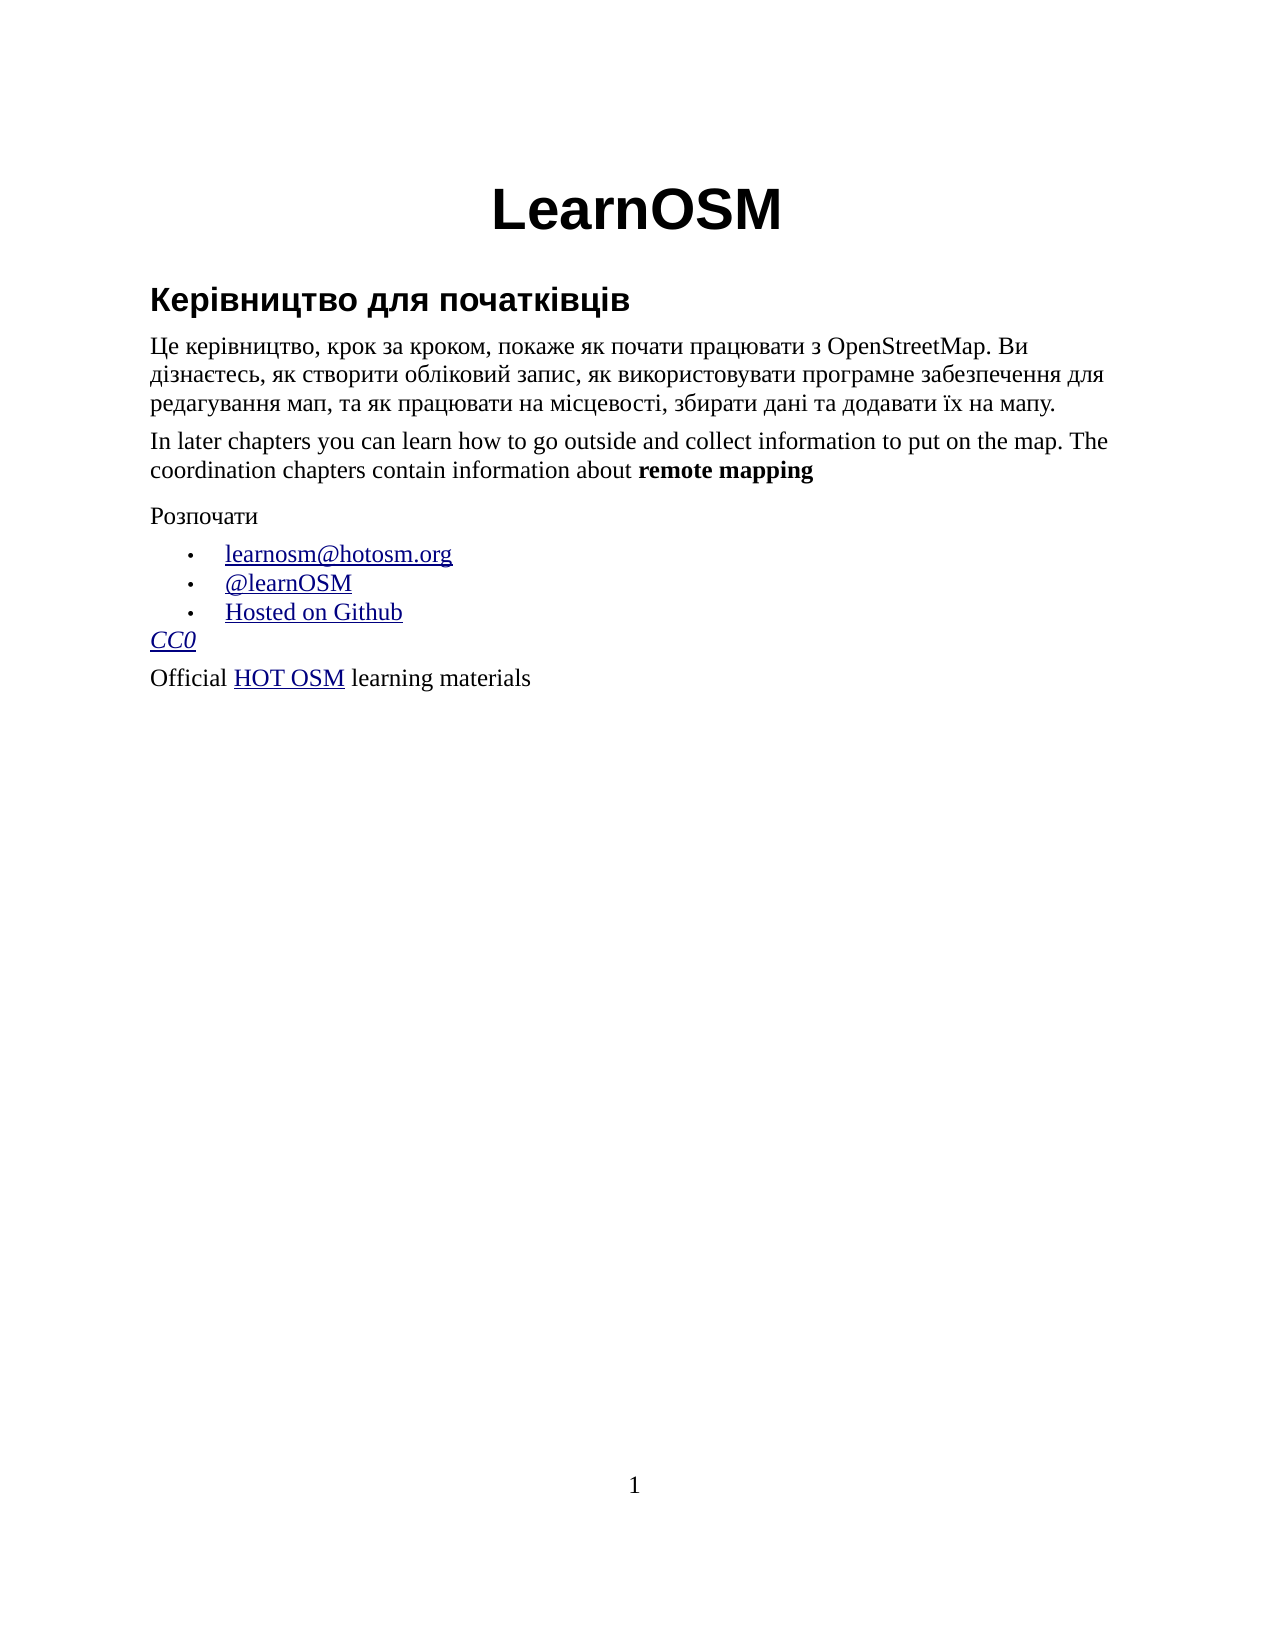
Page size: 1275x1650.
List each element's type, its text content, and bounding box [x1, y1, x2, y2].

text CC0 [150, 625, 1125, 654]
text Розпочати [150, 501, 1125, 530]
list Hosted on Github [187, 597, 1125, 625]
text In later chapters you can learn how to go outside and collect information to put on the map. The coordination chapters contain information about remote mapping [150, 426, 1125, 483]
text Це керівництво, крок за кроком, покаже як почати працювати з OpenStreetMap. Ви дізнаєтесь, як створити обліковий запис, як використовувати програмне забезпечення для редагування мап, та як працювати на місцевості, збирати дані та додавати їх на мапу. [150, 331, 1125, 417]
list learnosm@hotosm.org [187, 539, 1125, 568]
title LearnOSM [150, 175, 1125, 242]
text Official HOT OSM learning materials [150, 663, 1125, 692]
list @learnOSM [187, 568, 1125, 597]
subtitle Керівництво для початківців [150, 279, 1125, 318]
